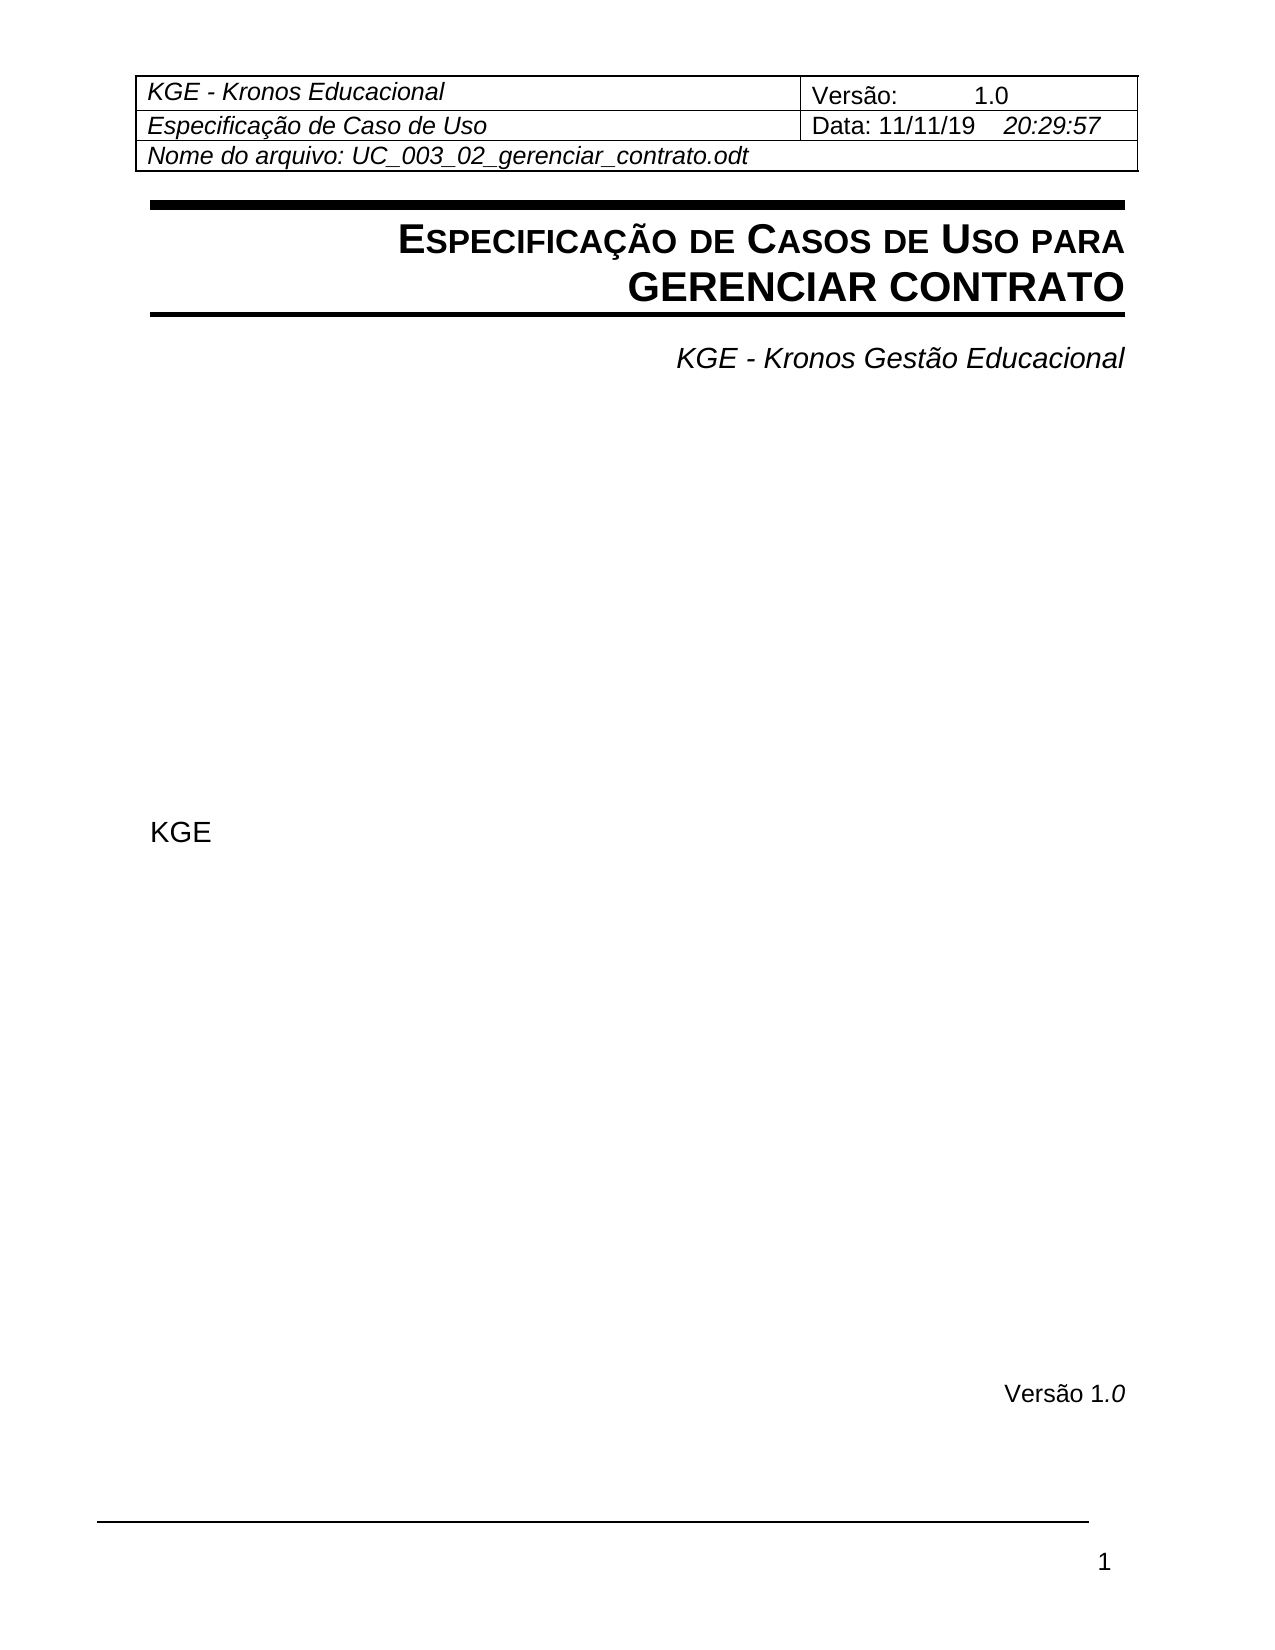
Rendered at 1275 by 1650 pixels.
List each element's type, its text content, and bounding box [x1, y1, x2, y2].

subtitle KGE - Kronos Gestão Educacional [150, 342, 1125, 375]
text Versão 1.0 [150, 1379, 1125, 1407]
subtitle KGE [150, 815, 1125, 849]
text Especificação de Casos de Uso para GERENCIAR CONTRATO [150, 210, 1125, 312]
